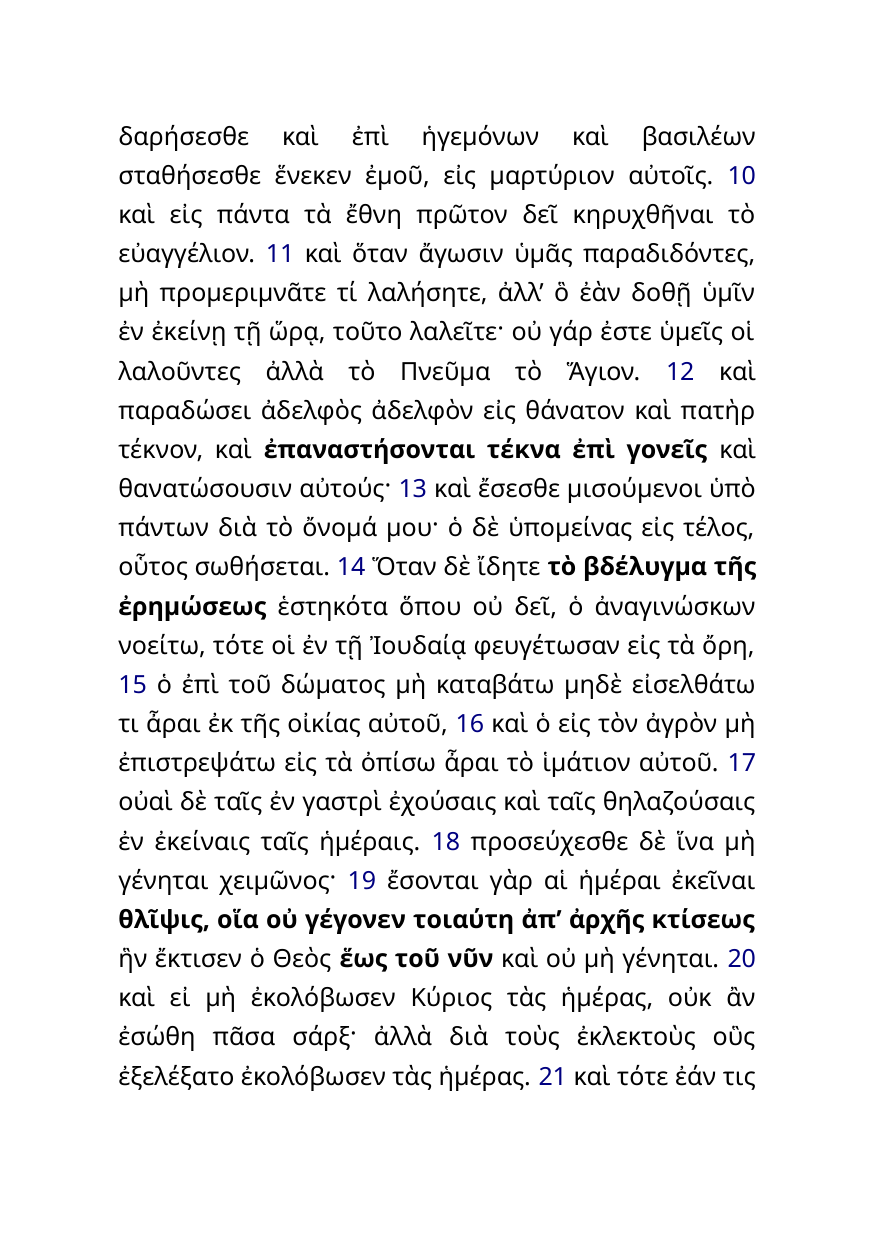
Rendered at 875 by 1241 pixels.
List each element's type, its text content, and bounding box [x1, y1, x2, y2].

text δαρήσεσθε καὶ ἐπὶ ἡγεμόνων καὶ βασιλέων σταθήσεσθε ἕνεκεν ἐμοῦ, εἰς μαρτύριον αὐτοῖς. 10 καὶ εἰς πάντα τὰ ἔθνη πρῶτον δεῖ κηρυχθῆναι τὸ εὐαγγέλιον. 11 καὶ ὅταν ἄγωσιν ὑμᾶς παραδιδόντες, μὴ προμεριμνᾶτε τί λαλήσητε, ἀλλ’ ὃ ἐὰν δοθῇ ὑμῖν ἐν ἐκείνῃ τῇ ὥρᾳ, τοῦτο λαλεῖτε· οὐ γάρ ἐστε ὑμεῖς οἱ λαλοῦντες ἀλλὰ τὸ Πνεῦμα τὸ Ἅγιον. 12 καὶ παραδώσει ἀδελφὸς ἀδελφὸν εἰς θάνατον καὶ πατὴρ τέκνον, καὶ ἐπαναστήσονται τέκνα ἐπὶ γονεῖς καὶ θανατώσουσιν αὐτούς· 13 καὶ ἔσεσθε μισούμενοι ὑπὸ πάντων διὰ τὸ ὄνομά μου· ὁ δὲ ὑπομείνας εἰς τέλος, οὗτος σωθήσεται. 14 Ὅταν δὲ ἴδητε τὸ βδέλυγμα τῆς ἐρημώσεως ἑστηκότα ὅπου οὐ δεῖ, ὁ ἀναγινώσκων νοείτω, τότε οἱ ἐν τῇ Ἰουδαίᾳ φευγέτωσαν εἰς τὰ ὄρη, 15 ὁ ἐπὶ τοῦ δώματος μὴ καταβάτω μηδὲ εἰσελθάτω τι ἆραι ἐκ τῆς οἰκίας αὐτοῦ, 16 καὶ ὁ εἰς τὸν ἀγρὸν μὴ ἐπιστρεψάτω εἰς τὰ ὀπίσω ἆραι τὸ ἱμάτιον αὐτοῦ. 17 οὐαὶ δὲ ταῖς ἐν γαστρὶ ἐχούσαις καὶ ταῖς θηλαζούσαις ἐν ἐκείναις ταῖς ἡμέραις. 18 προσεύχεσθε δὲ ἵνα μὴ γένηται χειμῶνος· 19 ἔσονται γὰρ αἱ ἡμέραι ἐκεῖναι θλῖψις, οἵα οὐ γέγονεν τοιαύτη ἀπ’ ἀρχῆς κτίσεως ἣν ἔκτισεν ὁ Θεὸς ἕως τοῦ νῦν καὶ οὐ μὴ γένηται. 20 καὶ εἰ μὴ ἐκολόβωσεν Κύριος τὰς ἡμέρας, οὐκ ἂν ἐσώθη πᾶσα σάρξ· ἀλλὰ διὰ τοὺς ἐκλεκτοὺς οὓς ἐξελέξατο ἐκολόβωσεν τὰς ἡμέρας. 21 καὶ τότε ἐάν τις [118, 118, 756, 1092]
